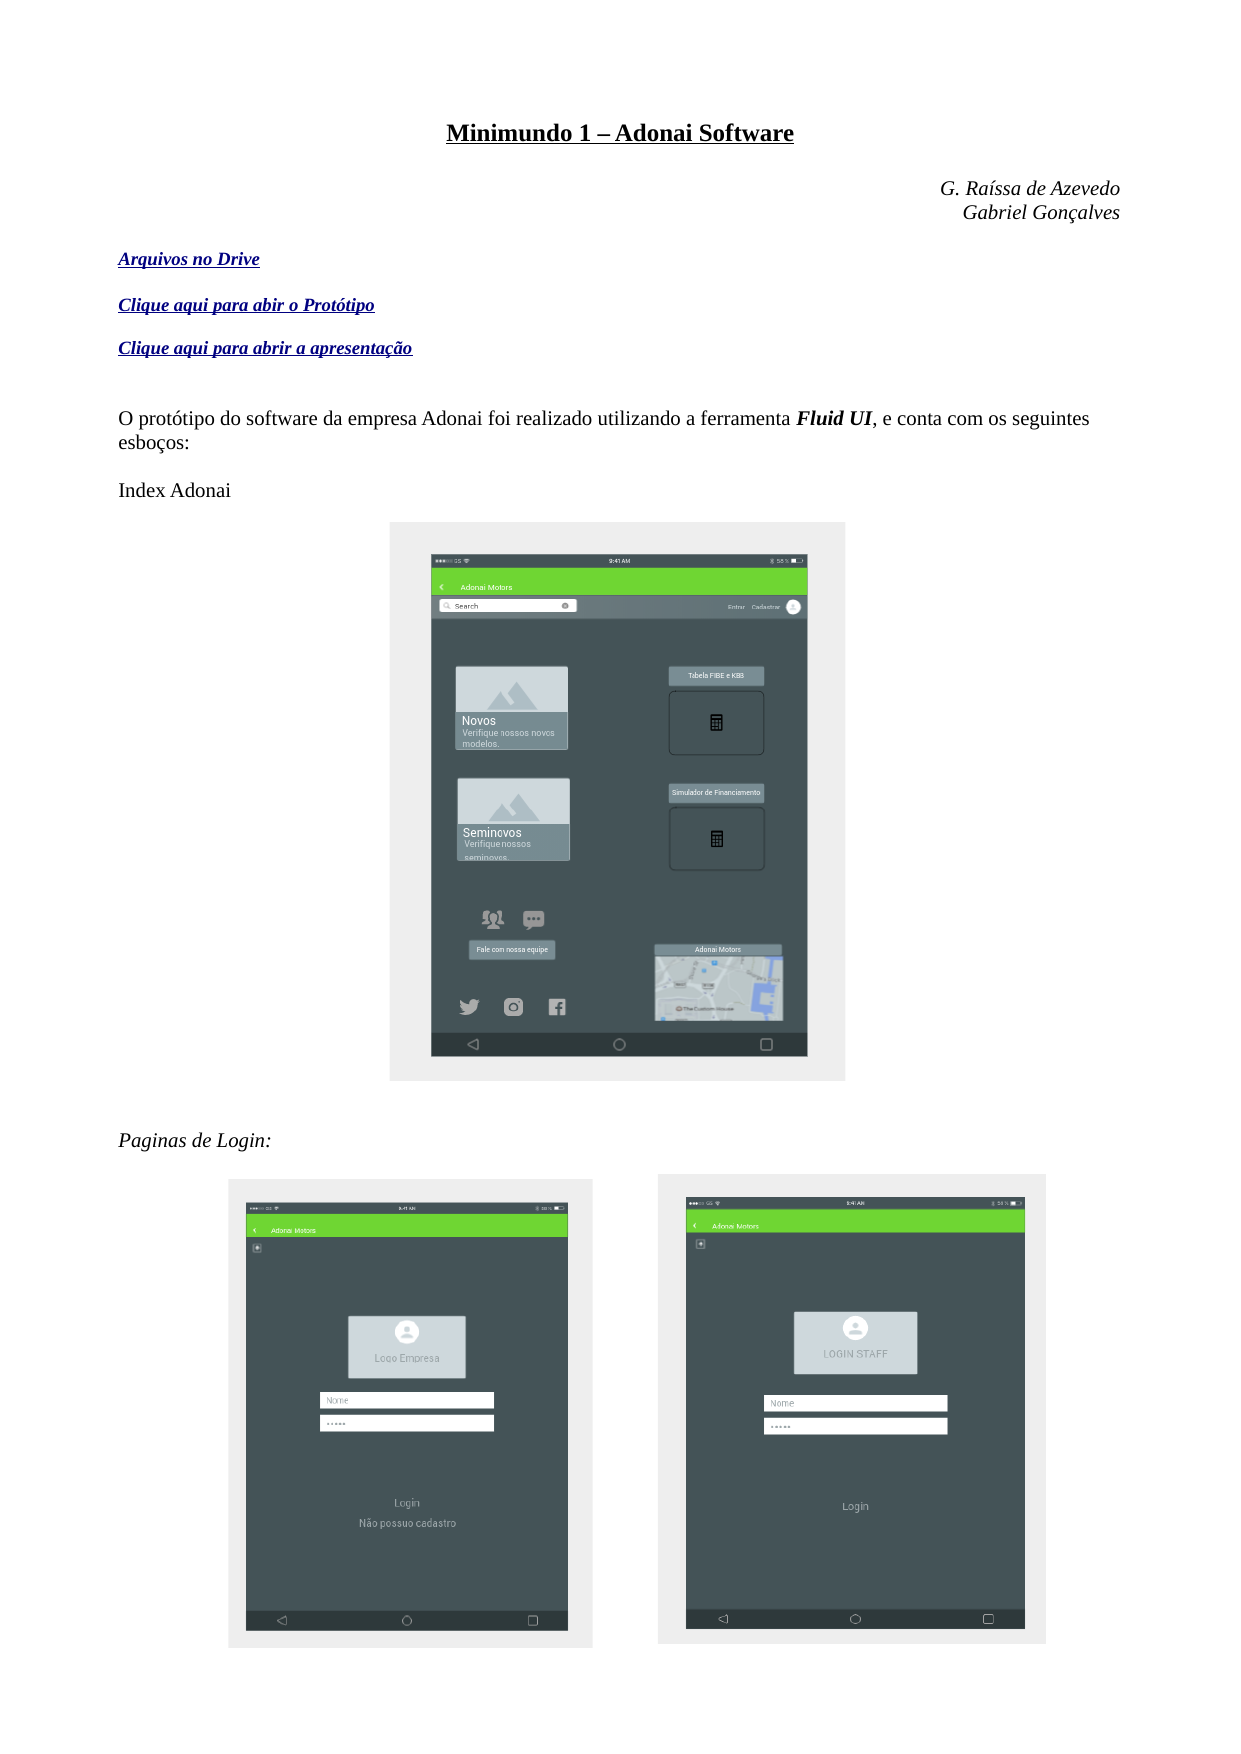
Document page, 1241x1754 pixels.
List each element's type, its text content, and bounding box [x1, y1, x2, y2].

picture [321, 1179, 593, 1648]
text Paginas de Login: [118, 1128, 1122, 1152]
text Index Adonai [118, 478, 1122, 502]
text Clique aqui para abrir a apresentação [118, 337, 1122, 358]
text Arquivos no Drive [118, 248, 1122, 269]
text Minimundo 1 – Adonai Software [118, 118, 1122, 147]
text O protótipo do software da empresa Adonai foi realizado utilizando a ferramenta Fluid UI, e conta com os seguintes esboços: [118, 406, 1122, 454]
text Clique aqui para abir o Protótipo [118, 293, 1122, 315]
text Gabriel Gonçalves [118, 200, 1122, 224]
picture [455, 522, 846, 1081]
picture [794, 1174, 1046, 1644]
text G. Raíssa de Azevedo [118, 176, 1122, 200]
